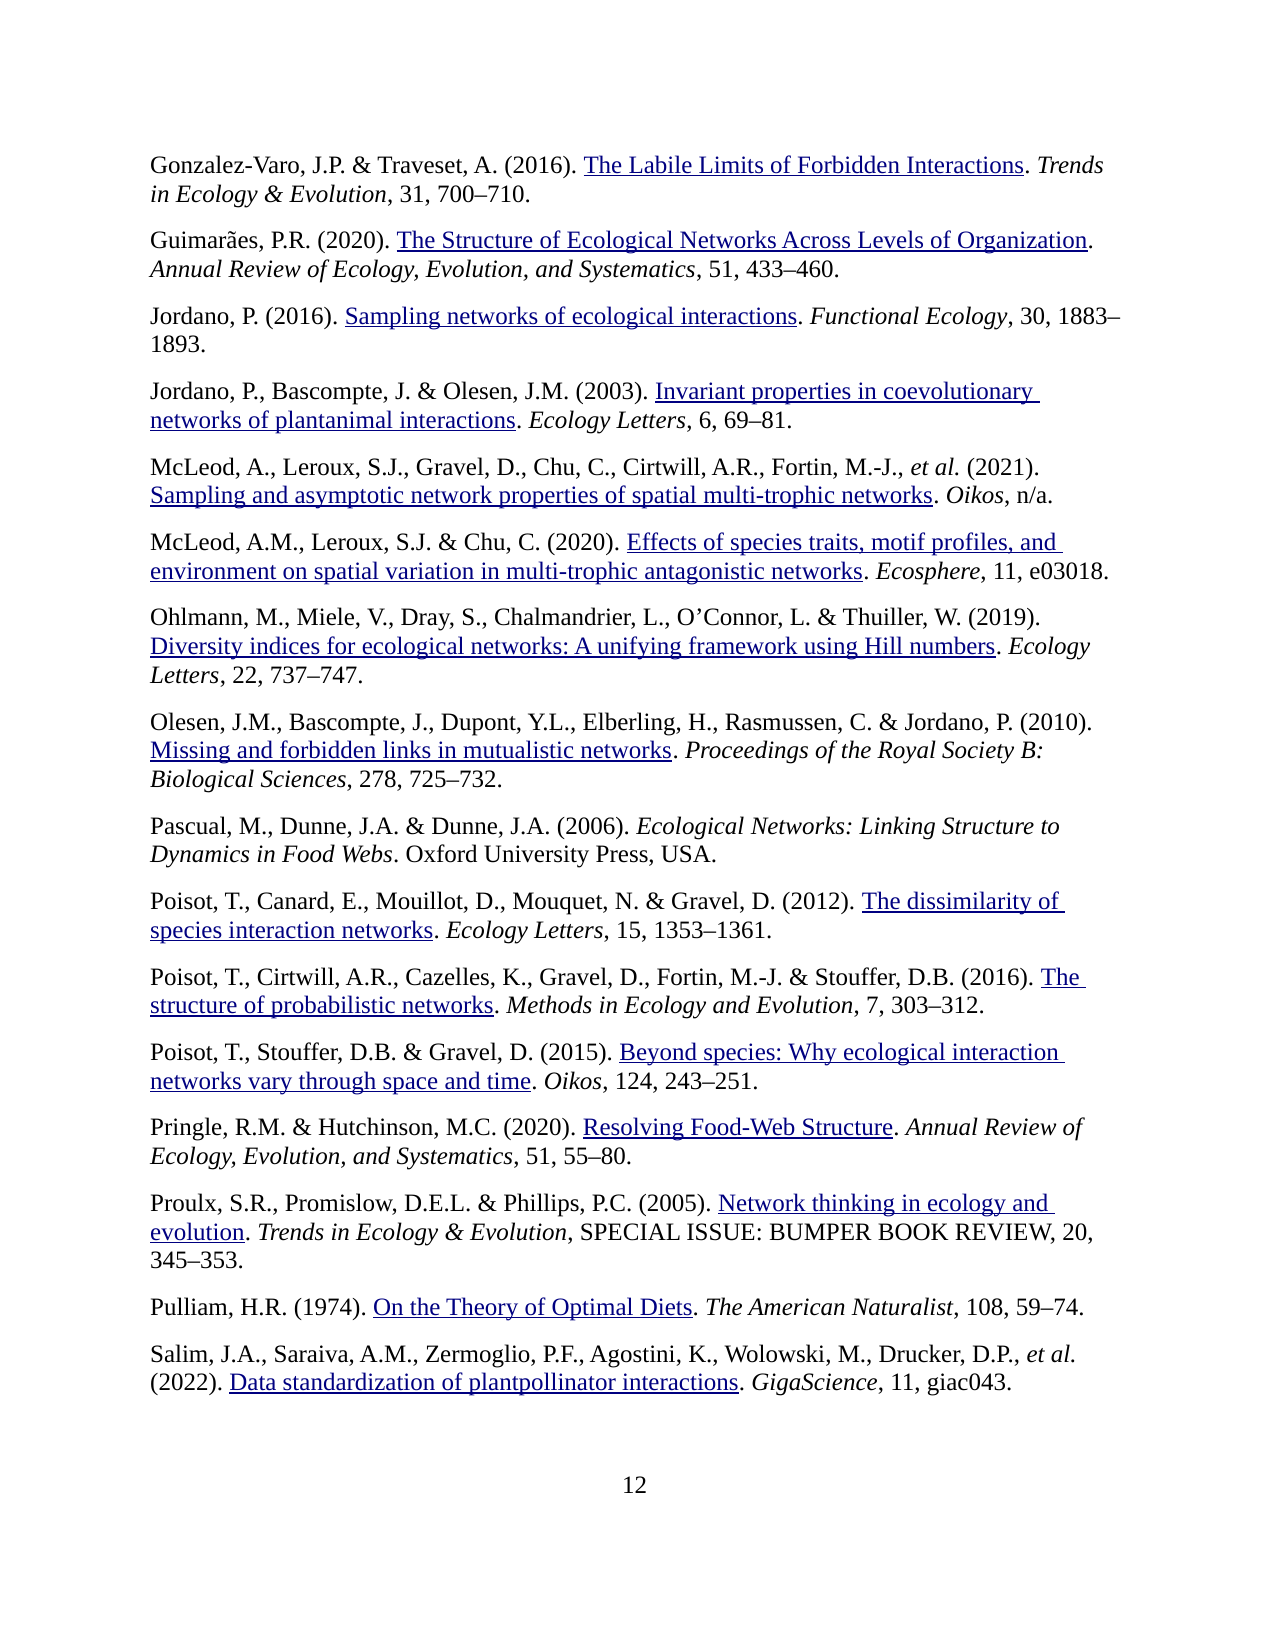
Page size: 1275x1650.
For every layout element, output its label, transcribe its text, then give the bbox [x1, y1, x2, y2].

text Gonzalez-Varo, J.P. & Traveset, A. (2016). The Labile Limits of Forbidden Interactions. Trends in Ecology & Evolution, 31, 700–710. [150, 150, 1125, 207]
text McLeod, A.M., Leroux, S.J. & Chu, C. (2020). Effects of species traits, motif profiles, and environment on spatial variation in multi-trophic antagonistic networks. Ecosphere, 11, e03018. [150, 527, 1125, 584]
text Salim, J.A., Saraiva, A.M., Zermoglio, P.F., Agostini, K., Wolowski, M., Drucker, D.P., et al. (2022). Data standardization of plantpollinator interactions. GigaScience, 11, giac043. [150, 1339, 1125, 1396]
text Olesen, J.M., Bascompte, J., Dupont, Y.L., Elberling, H., Rasmussen, C. & Jordano, P. (2010). Missing and forbidden links in mutualistic networks. Proceedings of the Royal Society B: Biological Sciences, 278, 725–732. [150, 707, 1125, 793]
text Pringle, R.M. & Hutchinson, M.C. (2020). Resolving Food-Web Structure. Annual Review of Ecology, Evolution, and Systematics, 51, 55–80. [150, 1112, 1125, 1170]
text Jordano, P., Bascompte, J. & Olesen, J.M. (2003). Invariant properties in coevolutionary networks of plantanimal interactions. Ecology Letters, 6, 69–81. [150, 376, 1125, 434]
text Pulliam, H.R. (1974). On the Theory of Optimal Diets. The American Naturalist, 108, 59–74. [150, 1292, 1125, 1321]
text Jordano, P. (2016). Sampling networks of ecological interactions. Functional Ecology, 30, 1883–1893. [150, 301, 1125, 358]
text Poisot, T., Canard, E., Mouillot, D., Mouquet, N. & Gravel, D. (2012). The dissimilarity of species interaction networks. Ecology Letters, 15, 1353–1361. [150, 886, 1125, 944]
text Poisot, T., Stouffer, D.B. & Gravel, D. (2015). Beyond species: Why ecological interaction networks vary through space and time. Oikos, 124, 243–251. [150, 1037, 1125, 1094]
text Proulx, S.R., Promislow, D.E.L. & Phillips, P.C. (2005). Network thinking in ecology and evolution. Trends in Ecology & Evolution, SPECIAL ISSUE: BUMPER BOOK REVIEW, 20, 345–353. [150, 1188, 1125, 1274]
text Poisot, T., Cirtwill, A.R., Cazelles, K., Gravel, D., Fortin, M.-J. & Stouffer, D.B. (2016). The structure of probabilistic networks. Methods in Ecology and Evolution, 7, 303–312. [150, 962, 1125, 1019]
text McLeod, A., Leroux, S.J., Gravel, D., Chu, C., Cirtwill, A.R., Fortin, M.-J., et al. (2021). Sampling and asymptotic network properties of spatial multi-trophic networks. Oikos, n/a. [150, 452, 1125, 509]
text Pascual, M., Dunne, J.A. & Dunne, J.A. (2006). Ecological Networks: Linking Structure to Dynamics in Food Webs. Oxford University Press, USA. [150, 811, 1125, 868]
text Ohlmann, M., Miele, V., Dray, S., Chalmandrier, L., O’Connor, L. & Thuiller, W. (2019). Diversity indices for ecological networks: A unifying framework using Hill numbers. Ecology Letters, 22, 737–747. [150, 602, 1125, 689]
text Guimarães, P.R. (2020). The Structure of Ecological Networks Across Levels of Organization. Annual Review of Ecology, Evolution, and Systematics, 51, 433–460. [150, 225, 1125, 283]
